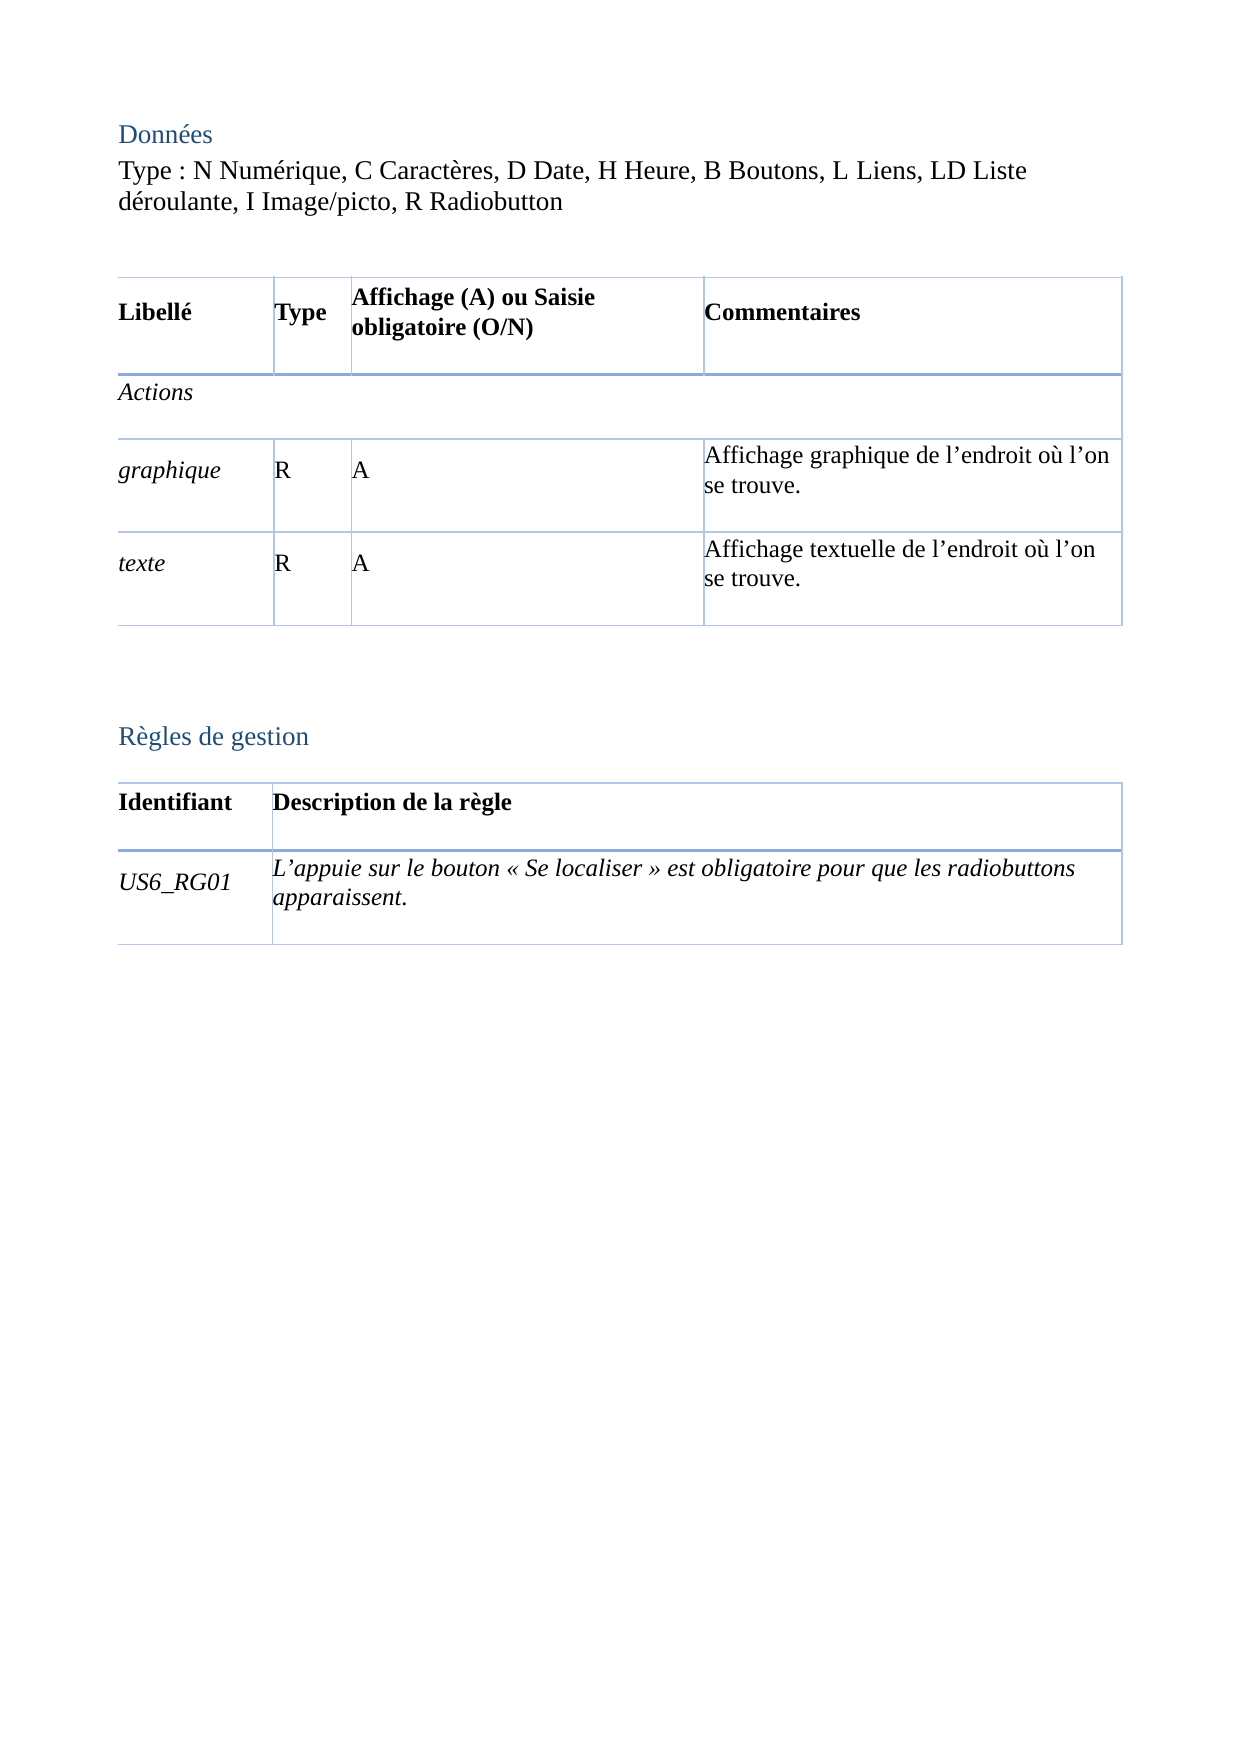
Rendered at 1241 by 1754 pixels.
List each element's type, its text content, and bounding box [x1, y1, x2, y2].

table_header Libellé [118, 278, 273, 373]
table_header Commentaires [705, 278, 1121, 373]
table_header Affichage (A) ou Saisie obligatoire (O/N) [352, 278, 703, 373]
table_cell texte [118, 533, 273, 624]
table_header Type [275, 278, 351, 373]
table_cell US6_RG01 [118, 852, 272, 943]
text Type : N Numérique, C Caractères, D Date, H Heure, B Boutons, L Liens, LD Liste déroulante, I Image/picto, R Radiobutton [118, 154, 1122, 216]
table_header Description de la règle [273, 784, 1121, 849]
table_cell A [352, 533, 703, 624]
table_cell Affichage graphique de l’endroit où l’on se trouve. [705, 440, 1121, 531]
table_cell L’appuie sur le bouton « Se localiser » est obligatoire pour que les radiobuttons apparaissent. [273, 852, 1121, 943]
table_header Identifiant [118, 784, 272, 849]
text Données [118, 118, 1122, 149]
table_cell Affichage textuelle de l’endroit où l’on se trouve. [705, 533, 1121, 624]
table_cell R [275, 440, 351, 531]
table_cell graphique [118, 440, 273, 531]
table_cell A [352, 440, 703, 531]
table_cell Actions [118, 376, 1121, 438]
text Règles de gestion [118, 719, 1122, 751]
table_cell R [275, 533, 351, 624]
